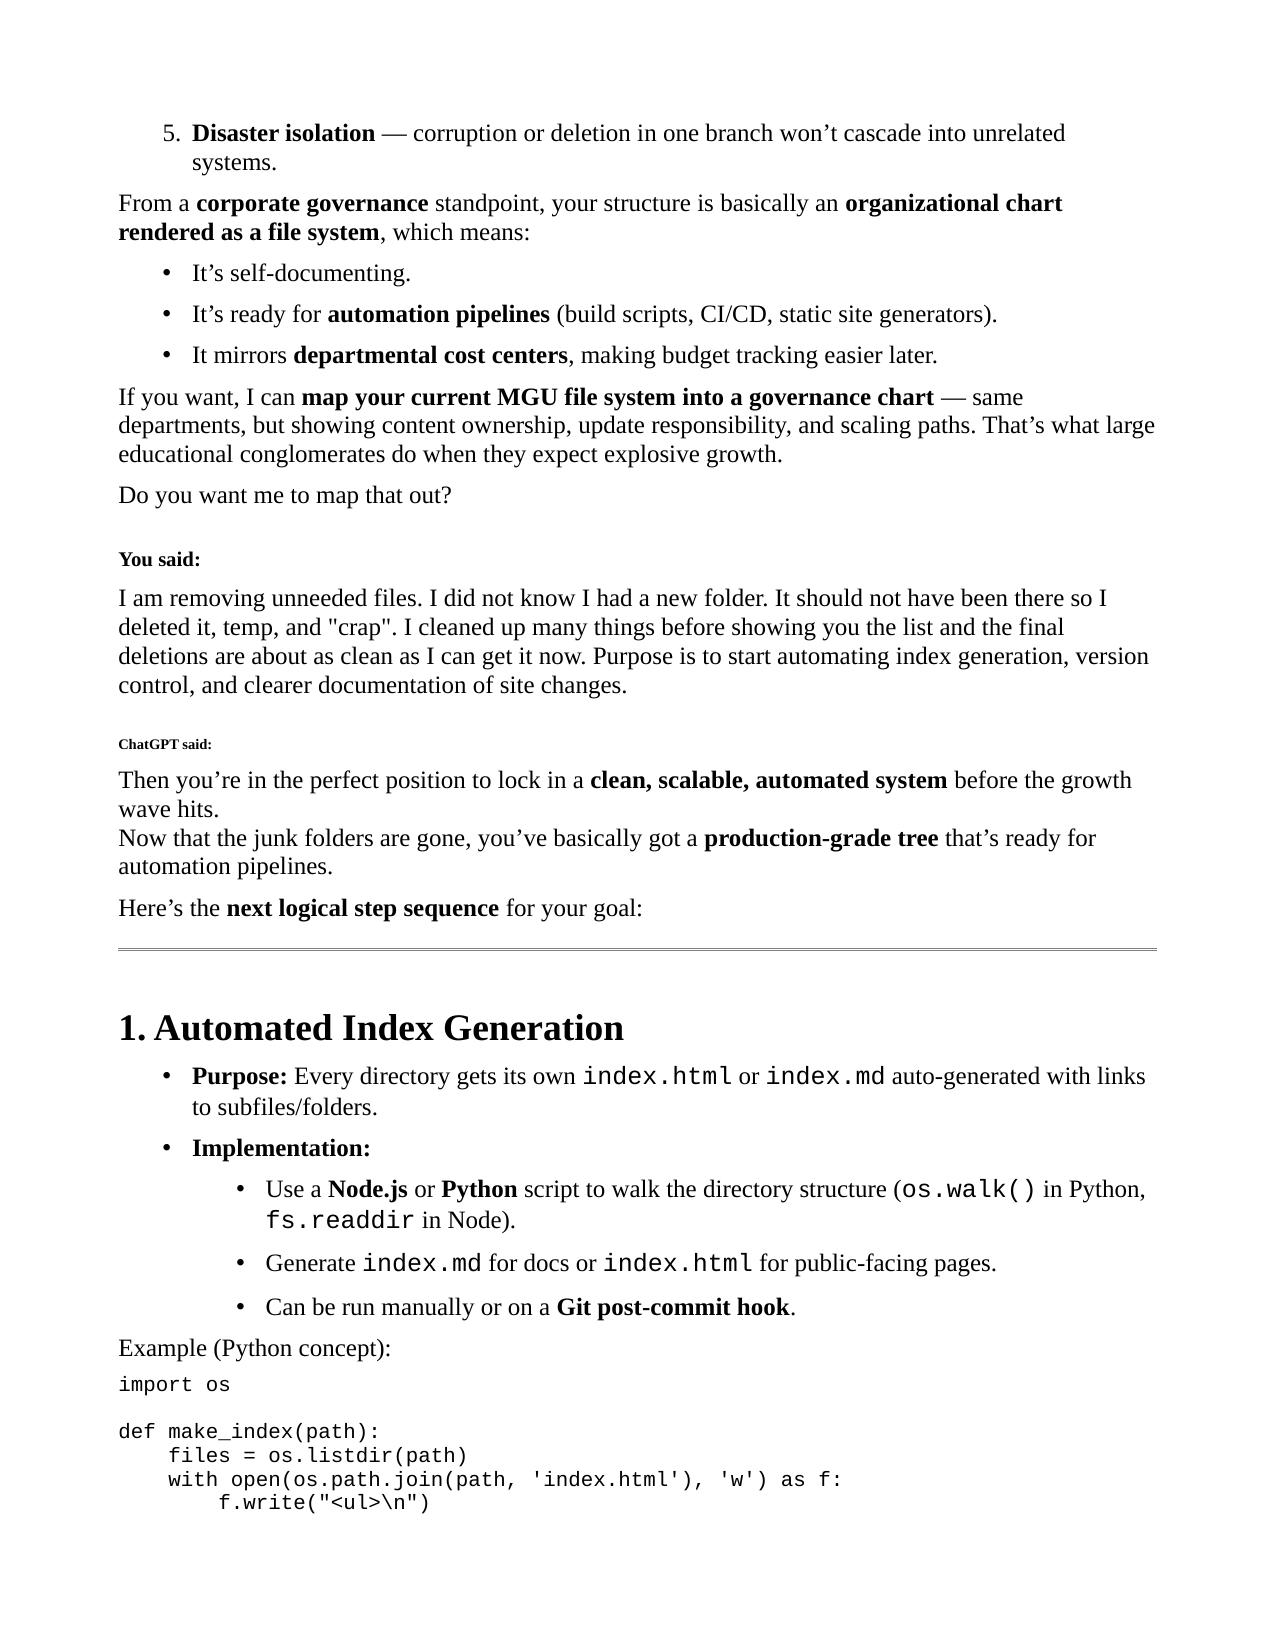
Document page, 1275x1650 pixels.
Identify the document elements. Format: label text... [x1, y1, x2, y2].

subtitle 1. Automated Index Generation [118, 1005, 1157, 1048]
text import os [118, 1374, 1157, 1398]
subtitle ChatGPT said: [118, 736, 1157, 753]
list Disaster isolation — corruption or deletion in one branch won’t cascade into unrelated systems. [162, 118, 1157, 176]
text If you want, I can map your current MGU file system into a governance chart — same departments, but showing content ownership, update responsibility, and scaling paths. That’s what large educational conglomerates do when they expect explosive growth. [118, 382, 1157, 468]
text f.write("<ul>\n") [118, 1492, 1157, 1516]
list Use a Node.js or Python script to walk the directory structure (os.walk() in Python, fs.readdir in Node). [236, 1174, 1157, 1236]
list Can be run manually or on a Git post-commit hook. [236, 1292, 1157, 1320]
list Generate index.md for docs or index.html for public-facing pages. [236, 1248, 1157, 1279]
text I am removing unneeded files. I did not know I had a new folder. It should not have been there so I deleted it, temp, and "crap". I cleaned up many things before showing you the list and the final deletions are about as clean as I can get it now. Purpose is to start automating index generation, version control, and clearer documentation of site changes. [118, 583, 1157, 698]
subtitle You said: [118, 547, 1157, 571]
list Implementation: [162, 1133, 1157, 1162]
list It mirrors departmental cost centers, making budget tracking easier later. [162, 341, 1157, 369]
list It’s self-documenting. [162, 258, 1157, 287]
text Do you want me to map that out? [118, 481, 1157, 509]
text From a corporate governance standpoint, your structure is basically an organizational chart rendered as a file system, which means: [118, 188, 1157, 246]
text files = os.listdir(path) [118, 1445, 1157, 1469]
list It’s ready for automation pipelines (build scripts, CI/CD, static site generators). [162, 299, 1157, 328]
text def make_index(path): [118, 1421, 1157, 1445]
text with open(os.path.join(path, 'index.html'), 'w') as f: [118, 1469, 1157, 1492]
text Example (Python concept): [118, 1333, 1157, 1362]
text Then you’re in the perfect position to lock in a clean, scalable, automated system before the growth wave hits. Now that the junk folders are gone, you’ve basically got a production-grade tree that’s ready for automation pipelines. [118, 765, 1157, 880]
list Purpose: Every directory gets its own index.html or index.md auto-generated with links to subfiles/folders. [162, 1061, 1157, 1120]
text Here’s the next logical step sequence for your goal: [118, 893, 1157, 921]
